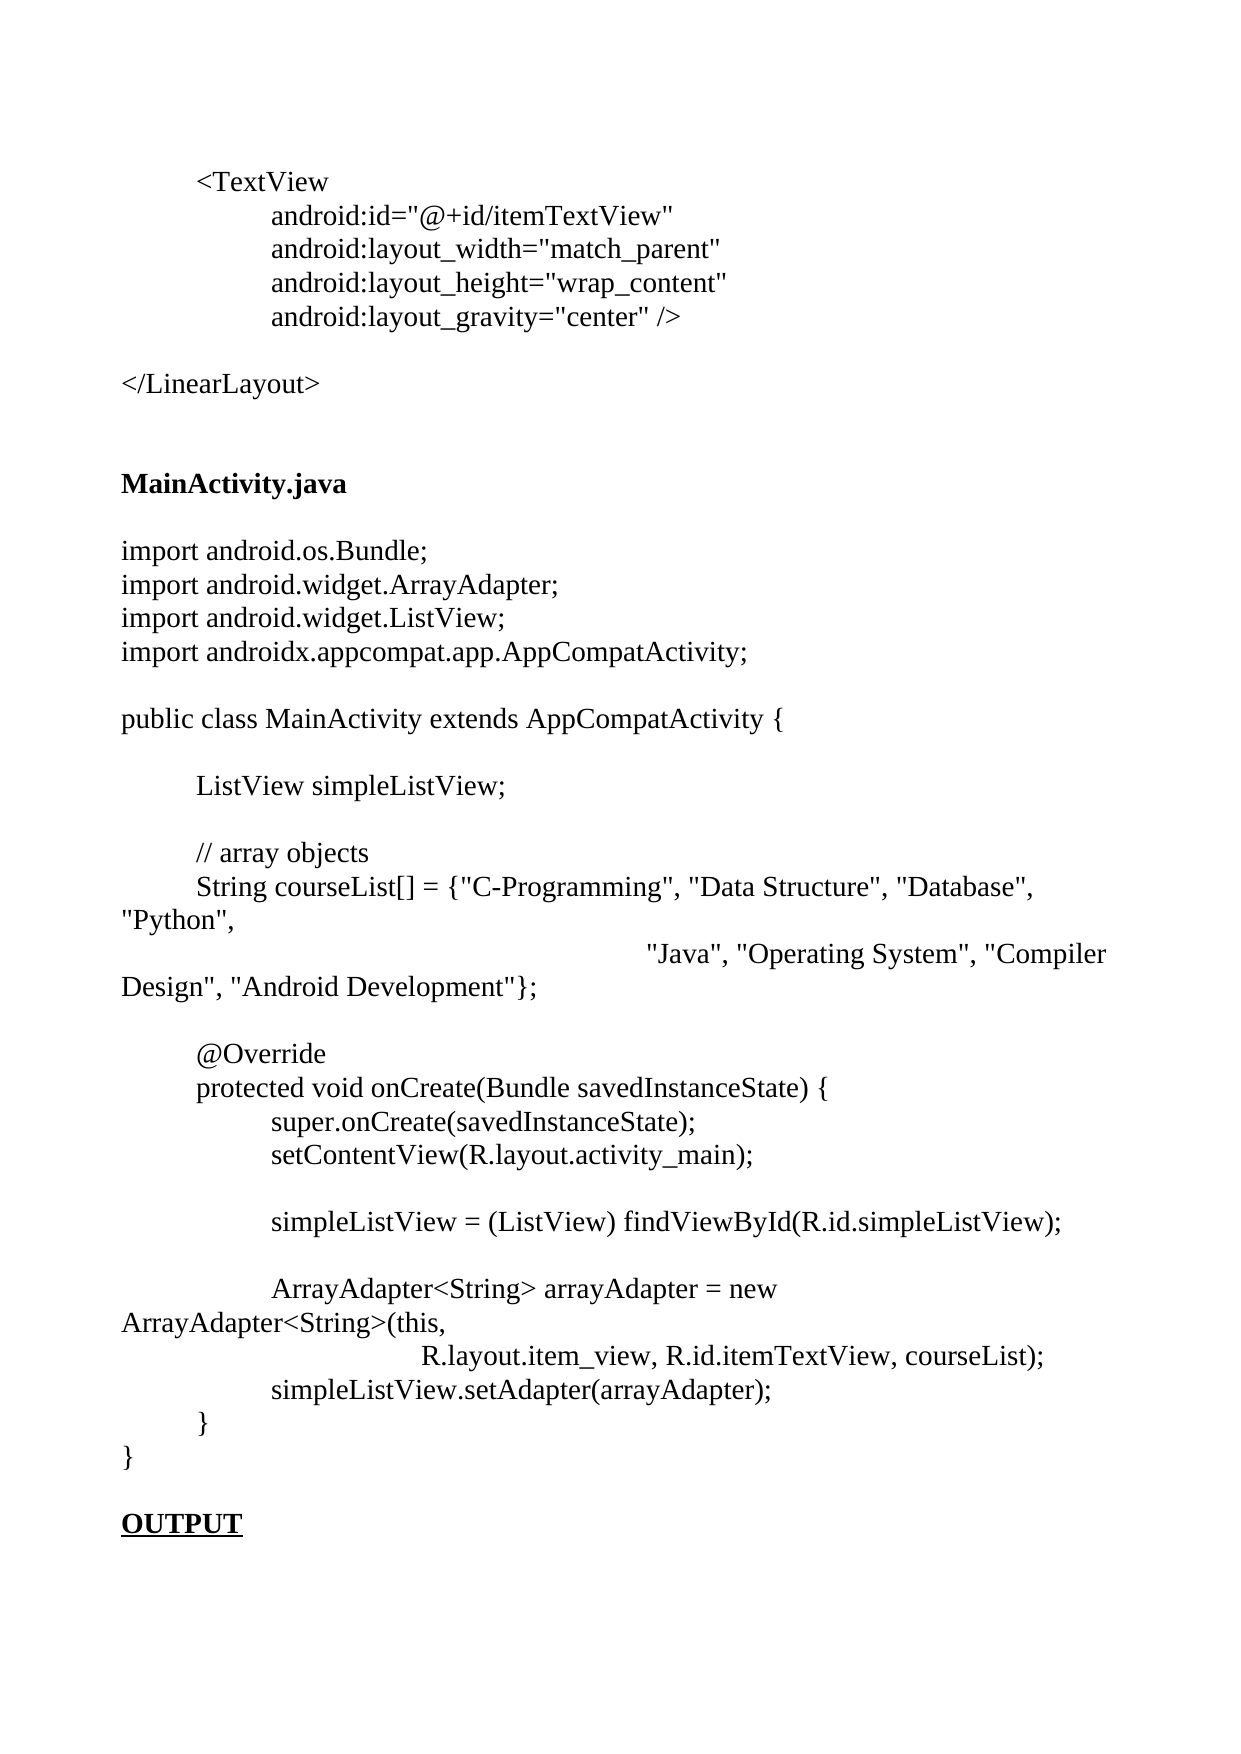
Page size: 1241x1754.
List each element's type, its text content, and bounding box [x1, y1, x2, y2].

text OUTPUT [121, 1506, 1109, 1540]
text } [121, 1406, 1109, 1439]
text android:layout_gravity="center" /> [121, 299, 1109, 332]
text protected void onCreate(Bundle savedInstanceState) { [121, 1070, 1109, 1104]
text "Java", "Operating System", "Compiler Design", "Android Development"}; [121, 936, 1109, 1003]
text import android.widget.ListView; [121, 601, 1109, 634]
text simpleListView.setAdapter(arrayAdapter); [121, 1372, 1109, 1406]
text setContentView(R.layout.activity_main); [121, 1137, 1109, 1171]
text R.layout.item_view, R.id.itemTextView, courseList); [121, 1338, 1109, 1372]
text <TextView [121, 164, 1109, 198]
text @Override [121, 1037, 1109, 1070]
text } [121, 1439, 1109, 1473]
text // array objects [121, 835, 1109, 869]
text </LinearLayout> [121, 366, 1109, 399]
text ListView simpleListView; [121, 768, 1109, 802]
text public class MainActivity extends AppCompatActivity { [121, 701, 1109, 735]
text android:layout_width="match_parent" [121, 232, 1109, 265]
text android:layout_height="wrap_content" [121, 265, 1109, 299]
text import android.os.Bundle; [121, 533, 1109, 567]
text String courseList[] = {"C-Programming", "Data Structure", "Database", "Python", [121, 869, 1109, 936]
text super.onCreate(savedInstanceState); [121, 1104, 1109, 1137]
text android:id="@+id/itemTextView" [121, 198, 1109, 232]
text MainActivity.java [121, 466, 1109, 500]
text ArrayAdapter<String> arrayAdapter = new ArrayAdapter<String>(this, [121, 1271, 1109, 1338]
text import android.widget.ArrayAdapter; [121, 567, 1109, 601]
text import androidx.appcompat.app.AppCompatActivity; [121, 634, 1109, 668]
text simpleListView = (ListView) findViewById(R.id.simpleListView); [121, 1204, 1109, 1238]
